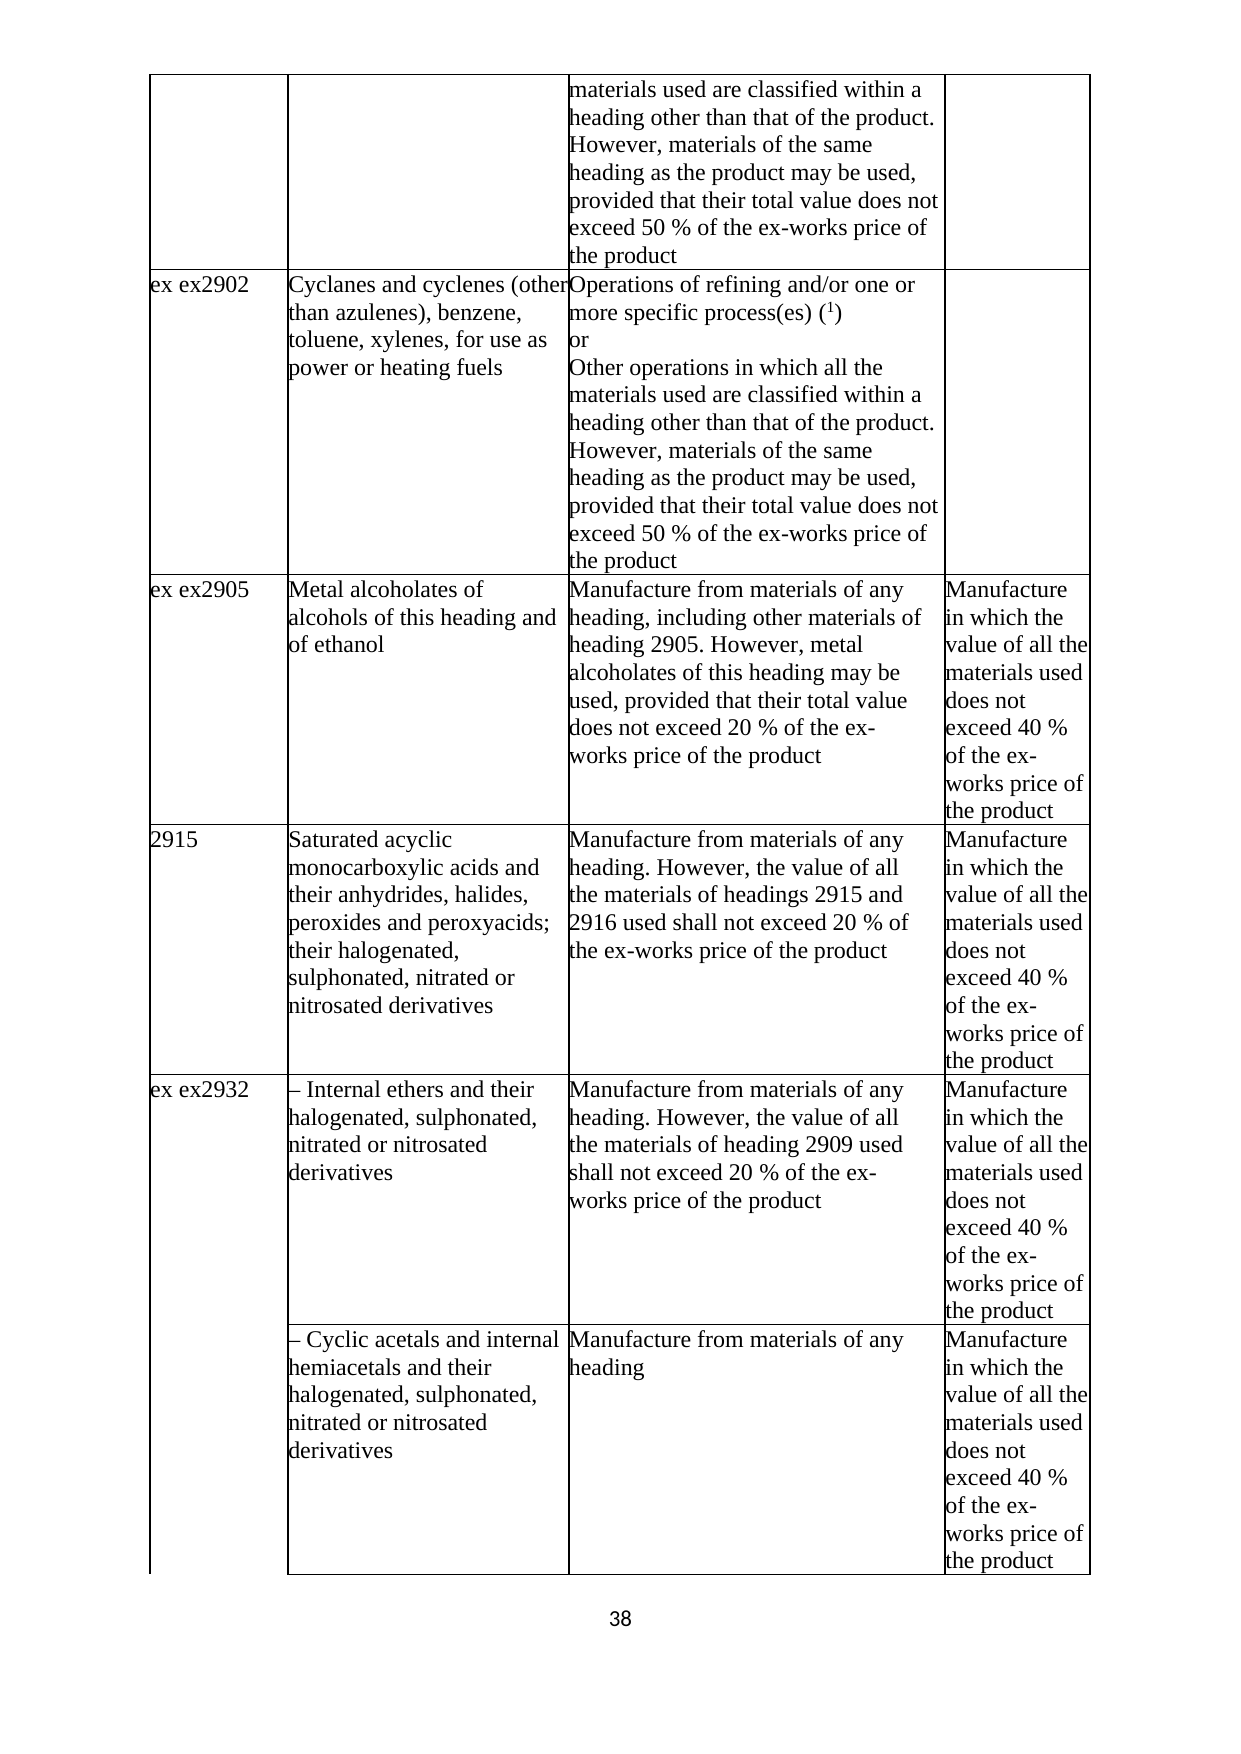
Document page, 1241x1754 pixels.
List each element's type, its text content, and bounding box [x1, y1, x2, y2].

table_cell Manufacture in which the value of all the materials used does not exceed 40 % of the ex-works price of the product [946, 575, 1089, 824]
table_cell 2915 [151, 825, 287, 1074]
table_cell Metal alcoholates of alcohols of this heading and of ethanol [289, 575, 568, 824]
table_cell [289, 75, 568, 268]
table_cell Manufacture from materials of any heading. However, the value of all the materials of heading 2909 used shall not exceed 20 % of the ex-works price of the product [570, 1075, 944, 1324]
table_cell [946, 270, 1089, 574]
table_cell Operations of refining and/or one or more specific process(es) (1) or Other operations in which all the materials used are classified within a heading other than that of the product. However, materials of the same heading as the product may be used, provided that their total value does not exceed 50 % of the ex-works price of the product [570, 270, 944, 574]
table_cell Cyclanes and cyclenes (other than azulenes), benzene, toluene, xylenes, for use as power or heating fuels [289, 270, 568, 574]
table_cell Manufacture from materials of any heading. However, the value of all the materials of headings 2915 and 2916 used shall not exceed 20 % of the ex-works price of the product [570, 825, 944, 1074]
table_cell ex ex2905 [151, 575, 287, 824]
table_cell – Internal ethers and their halogenated, sulphonated, nitrated or nitrosated derivatives [289, 1075, 568, 1324]
table_cell Manufacture in which the value of all the materials used does not exceed 40 % of the ex-works price of the product [946, 825, 1089, 1074]
table_cell Manufacture from materials of any heading [570, 1325, 944, 1574]
table_cell Manufacture from materials of any heading, including other materials of heading 2905. However, metal alcoholates of this heading may be used, provided that their total value does not exceed 20 % of the ex-works price of the product [570, 575, 944, 824]
table_cell [151, 75, 287, 268]
table_cell Manufacture in which the value of all the materials used does not exceed 40 % of the ex-works price of the product [946, 1075, 1089, 1324]
table_cell – Cyclic acetals and internal hemiacetals and their halogenated, sulphonated, nitrated or nitrosated derivatives [289, 1325, 568, 1574]
table_cell Manufacture in which the value of all the materials used does not exceed 40 % of the ex-works price of the product [946, 1325, 1089, 1574]
table_cell ex ex2932 [151, 1075, 287, 1574]
table_cell Saturated acyclic monocarboxylic acids and their anhydrides, halides, peroxides and peroxyacids; their halogenated, sulphonated, nitrated or nitrosated derivatives [289, 825, 568, 1074]
table_cell ex ex2902 [151, 270, 287, 574]
table_cell materials used are classified within a heading other than that of the product. However, materials of the same heading as the product may be used, provided that their total value does not exceed 50 % of the ex-works price of the product [570, 75, 944, 268]
table_cell [946, 75, 1089, 268]
